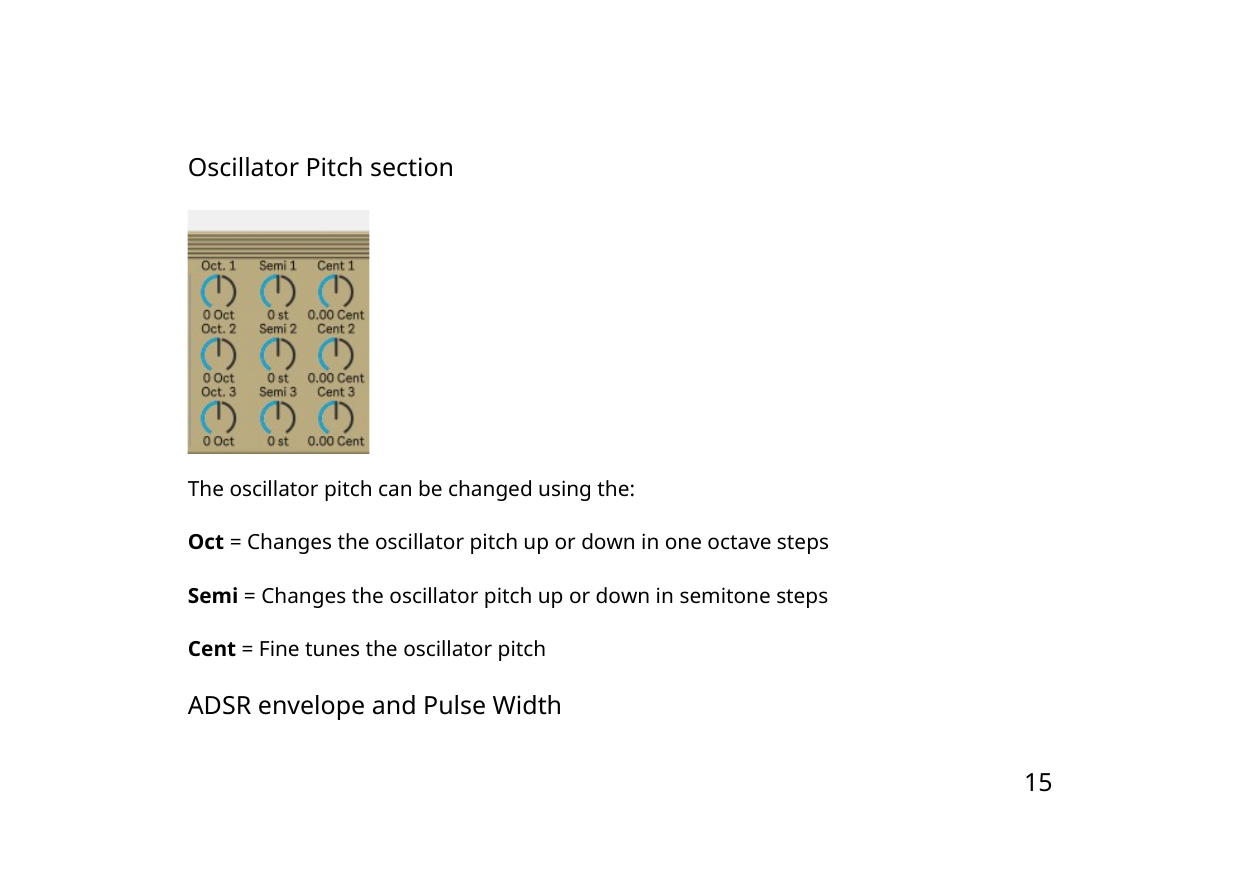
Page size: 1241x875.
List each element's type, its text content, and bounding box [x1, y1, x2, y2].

text Semi = Changes the oscillator pitch up or down in semitone steps [188, 581, 1052, 609]
text ADSR envelope and Pulse Width [188, 688, 1052, 722]
text The oscillator pitch can be changed using the: [188, 474, 1052, 502]
text Oct = Changes the oscillator pitch up or down in one octave steps [188, 527, 1052, 556]
picture [187, 210, 370, 454]
text Cent = Fine tunes the oscillator pitch [188, 634, 1052, 663]
text Oscillator Pitch section [188, 150, 1052, 184]
